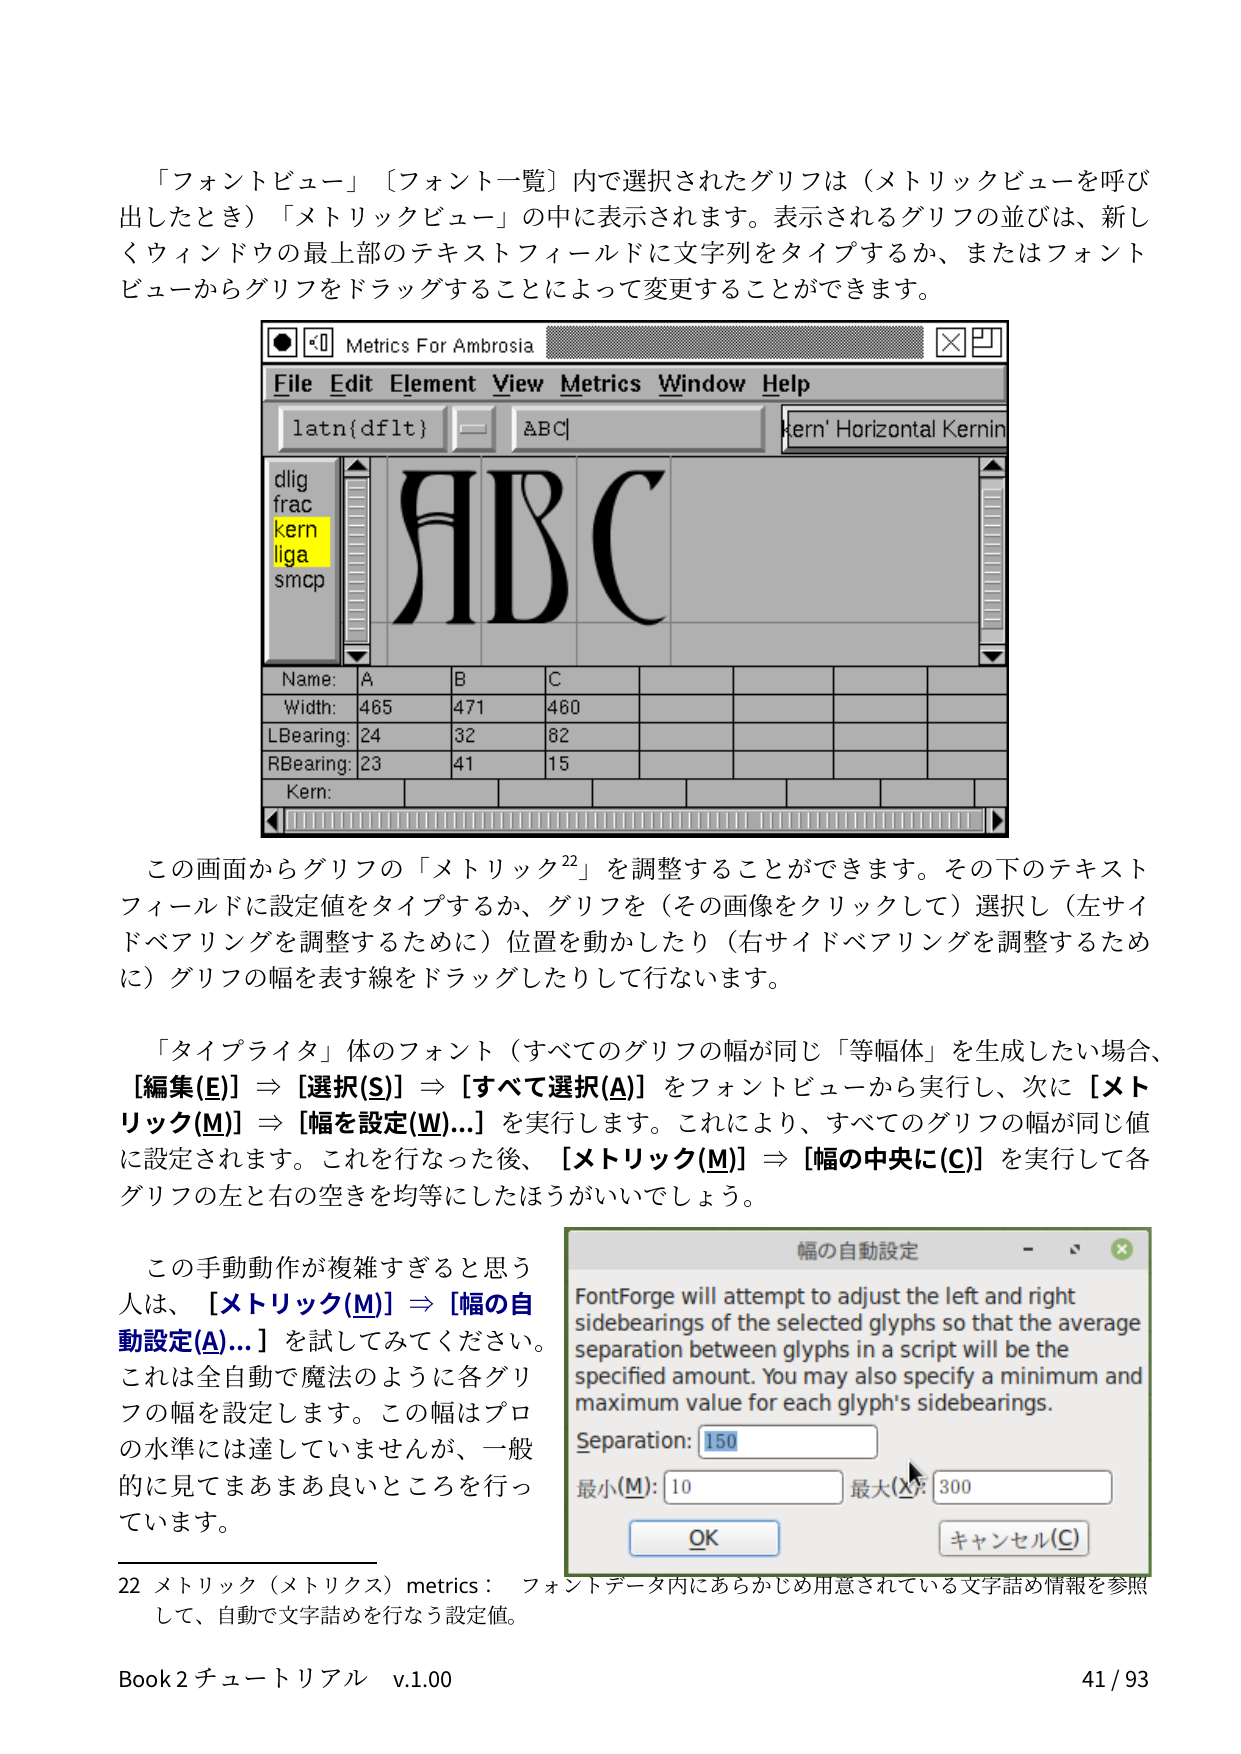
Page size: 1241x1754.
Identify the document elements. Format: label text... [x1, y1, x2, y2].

text この画面からグリフの「メトリック」を調整することができます。その下のテキストフィールドに設定値をタイプするか、グリフを（その画像をクリックして）選択し（左サイドベアリングを調整するために）位置を動かしたり（右サイドベアリングを調整するために）グリフの幅を表す線をドラッグしたりして行ないます。 [118, 321, 1152, 995]
picture [260, 320, 1009, 838]
picture [564, 1227, 1152, 1577]
text 「フォントビュー」〔フォント一覧〕内で選択されたグリフは（メトリックビューを呼び出したとき）「メトリックビュー」の中に表示されます。表示されるグリフの並びは、新しくウィンドウの最上部のテキストフィールドに文字列をタイプするか、またはフォントビューからグリフをドラッグすることによって変更することができます。 [118, 139, 1152, 306]
text 「タイプライタ」体のフォント（すべてのグリフの幅が同じ「等幅体」を生成したい場合、［編集(E)］⇒［選択(S)］⇒［すべて選択(A)］をフォントビューから実行し、次に［メトリック(M)］⇒［幅を設定(W)...］を実行します。これにより、すべてのグリフの幅が同じ値に設定されます。これを行なった後、［メトリック(M)］⇒［幅の中央に(C)］を実行して各グリフの左と右の空きを均等にしたほうがいいでしょう。 [118, 1009, 1152, 1212]
text メトリック（メトリクス）metrics： フォントデータ内にあらかじめ用意されている文字詰め情報を参照して、自動で文字詰めを行なう設定値。 [118, 1569, 1152, 1629]
text この手動動作が複雑すぎると思う人は、［メトリック(M)］⇒［幅の自動設定(A)... ］を試してみてください。 これは全自動で魔法のように各グリフの幅を設定します。この幅はプロの水準には達していませんが、一般的に見てまあまあ良いところを行っています。 [118, 1227, 564, 1538]
